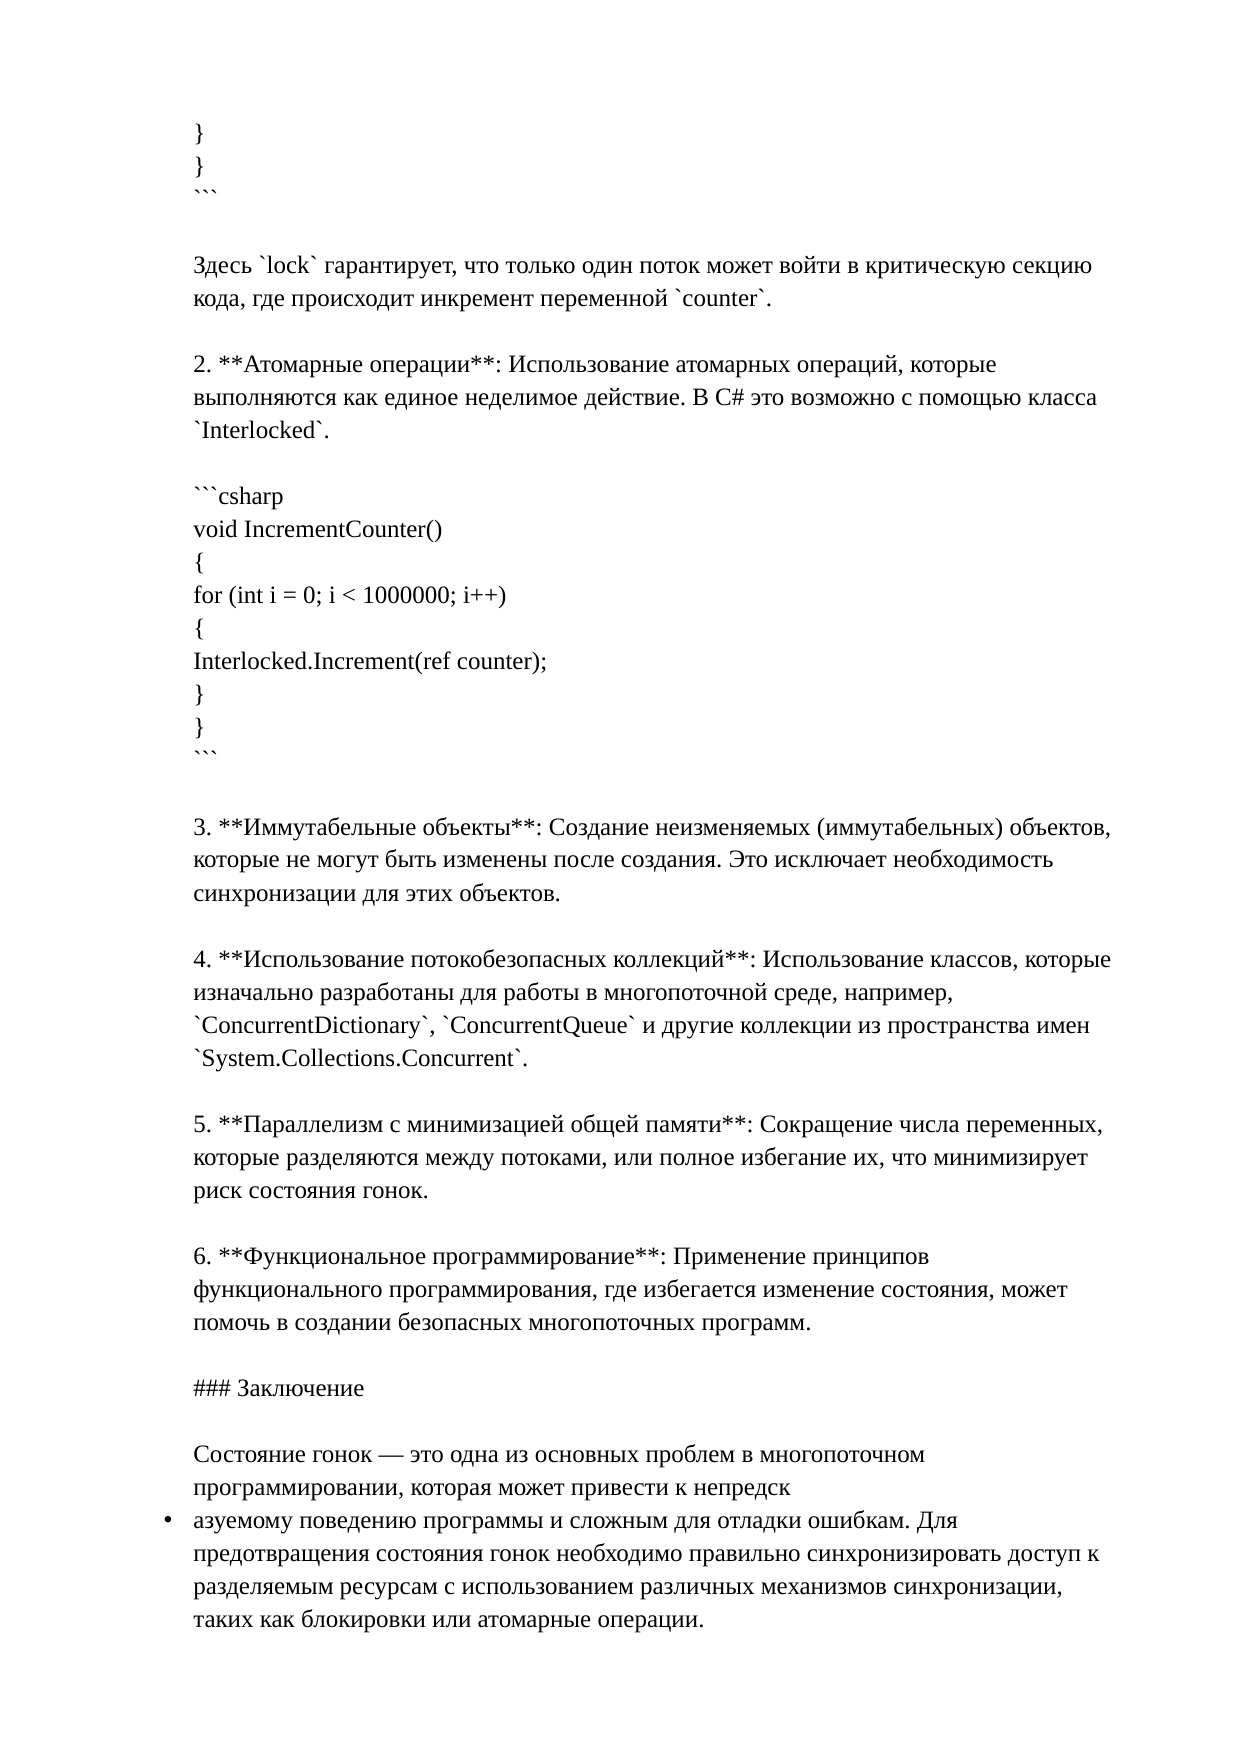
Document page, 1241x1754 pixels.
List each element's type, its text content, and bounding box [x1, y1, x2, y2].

list азуемому поведению программы и сложным для отладки ошибкам. Для предотвращения состояния гонок необходимо правильно синхронизировать доступ к разделяемым ресурсам с использованием различных механизмов синхронизации, таких как блокировки или атомарные операции. [164, 1505, 1122, 1633]
list } } ``` Здесь `lock` гарантирует, что только один поток может войти в критическую секцию кода, где происходит инкремент переменной `counter`. 2. **Атомарные операции**: Использование атомарных операций, которые выполняются как единое неделимое действие. В C# это возможно с помощью класса `Interlocked`. ```csharp void IncrementCounter() { for (int i = 0; i < 1000000; i++) { Interlocked.Increment(ref counter); } } ``` 3. **Иммутабельные объекты**: Создание неизменяемых (иммутабельных) объектов, которые не могут быть изменены после создания. Это исключает необходимость синхронизации для этих объектов. 4. **Использование потокобезопасных коллекций**: Использование классов, которые изначально разработаны для работы в многопоточной среде, например, `ConcurrentDictionary`, `ConcurrentQueue` и другие коллекции из пространства имен `System.Collections.Concurrent`. 5. **Параллелизм с минимизацией общей памяти**: Сокращение числа переменных, которые разделяются между потоками, или полное избегание их, что минимизирует риск состояния гонок. 6. **Функциональное программирование**: Применение принципов функционального программирования, где избегается изменение состояния, может помочь в создании безопасных многопоточных программ. ### Заключение Состояние гонок — это одна из основных проблем в многопоточном программировании, которая может привести к непредск [164, 118, 1122, 1501]
